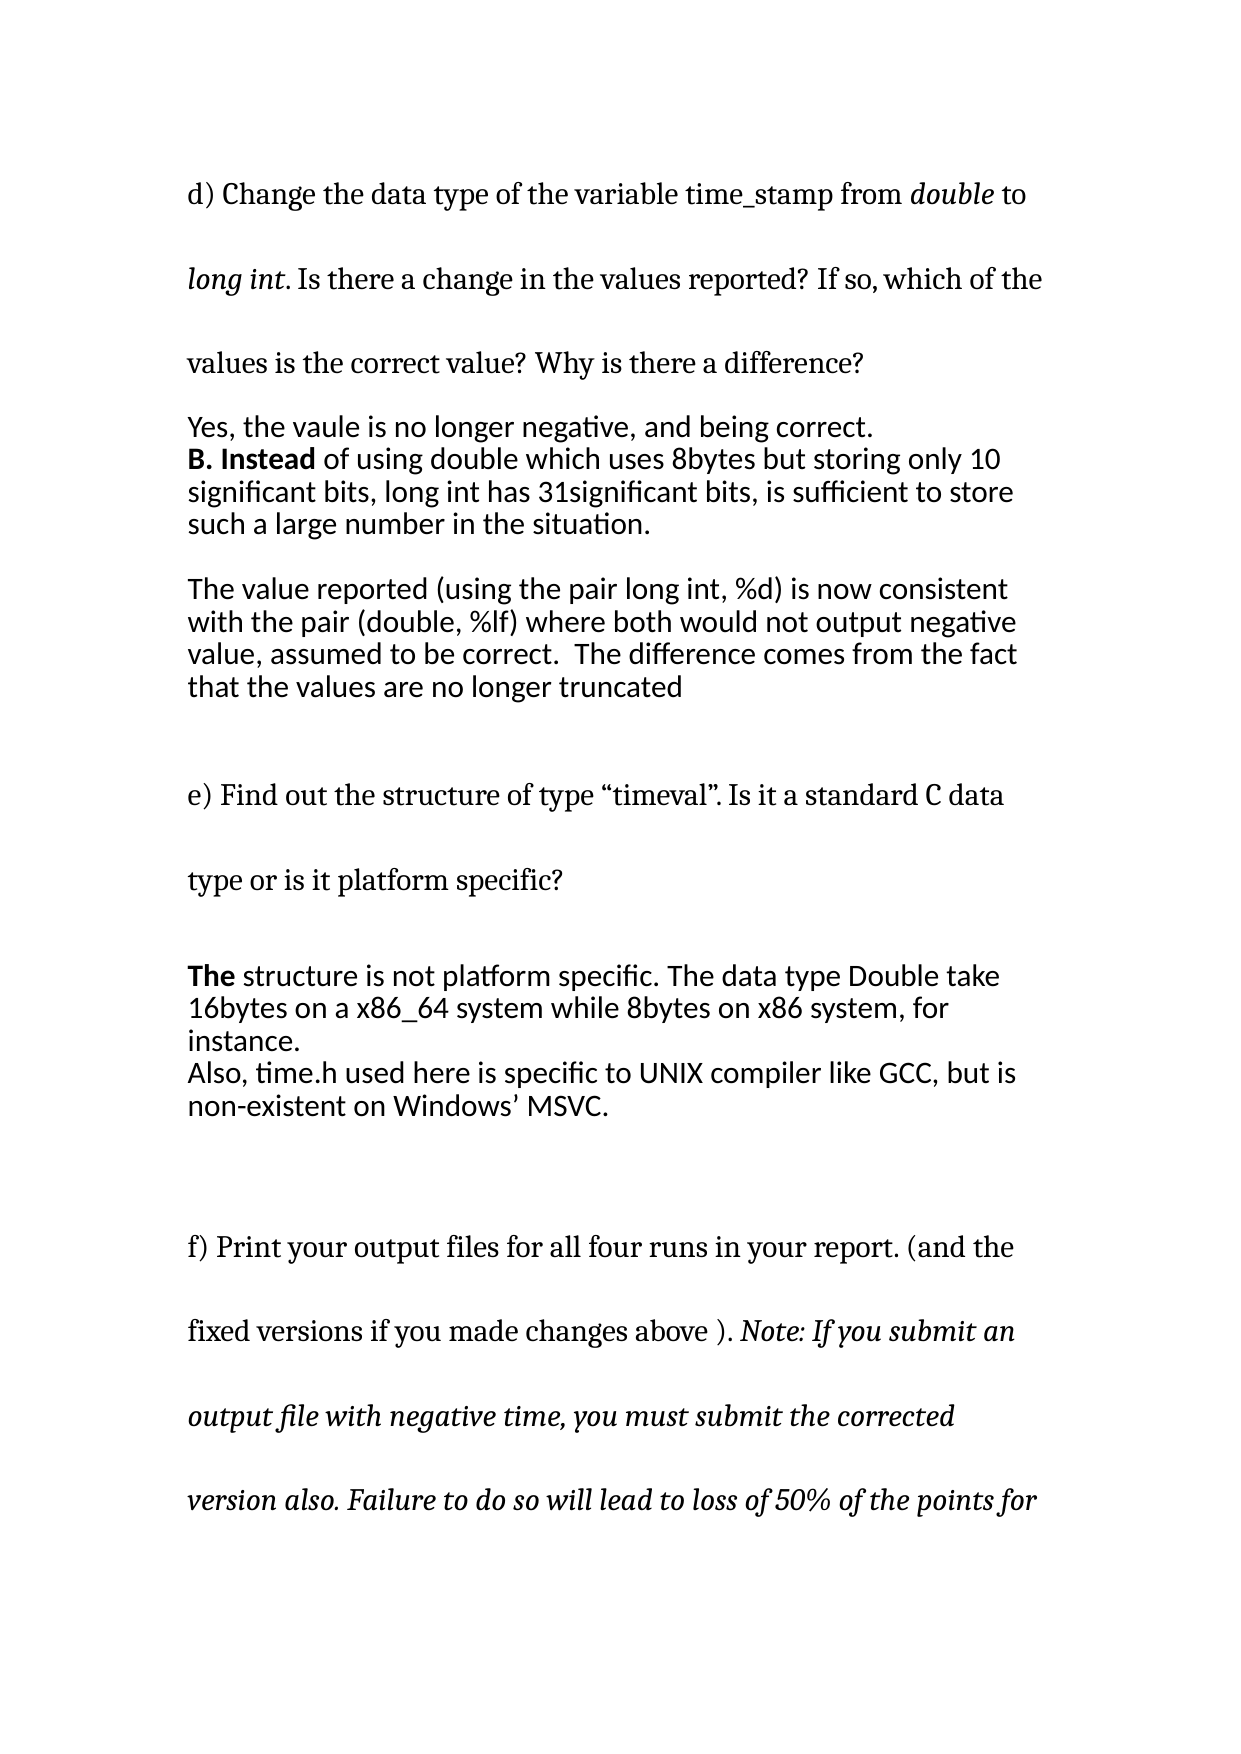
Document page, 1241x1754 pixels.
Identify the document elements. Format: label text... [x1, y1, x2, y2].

text The value reported (using the pair long int, %d) is now consistent with the pair (double, %lf) where both would not output negative value, assumed to be correct. The difference comes from the fact that the values are no longer truncated [187, 575, 1053, 705]
subtitle d) Change the data type of the variable time_stamp from double to long int. Is there a change in the values reported? If so, which of the values is the correct value? Why is there a difference? [187, 162, 1053, 396]
text Yes, the vaule is no longer negative, and being correct. [187, 413, 1053, 445]
subtitle f) Print your output files for all four runs in your report. (and the fixed versions if you made changes above ). Note: If you submit an output file with negative time, you must submit the corrected version also. Failure to do so will lead to loss of 50% of the points for [187, 1214, 1053, 1533]
text The structure is not platform specific. The data type Double take 16bytes on a x86_64 system while 8bytes on x86 system, for instance. [187, 962, 1053, 1059]
text B. Instead of using double which uses 8bytes but storing only 10 significant bits, long int has 31significant bits, is sufficient to store such a large number in the situation. [187, 445, 1053, 543]
text Also, time.h used here is specific to UNIX compiler like GCC, but is non-existent on Windows’ MSVC. [187, 1059, 1053, 1124]
subtitle e) Find out the structure of type “timeval”. Is it a standard C data type or is it platform specific? [187, 763, 1053, 912]
